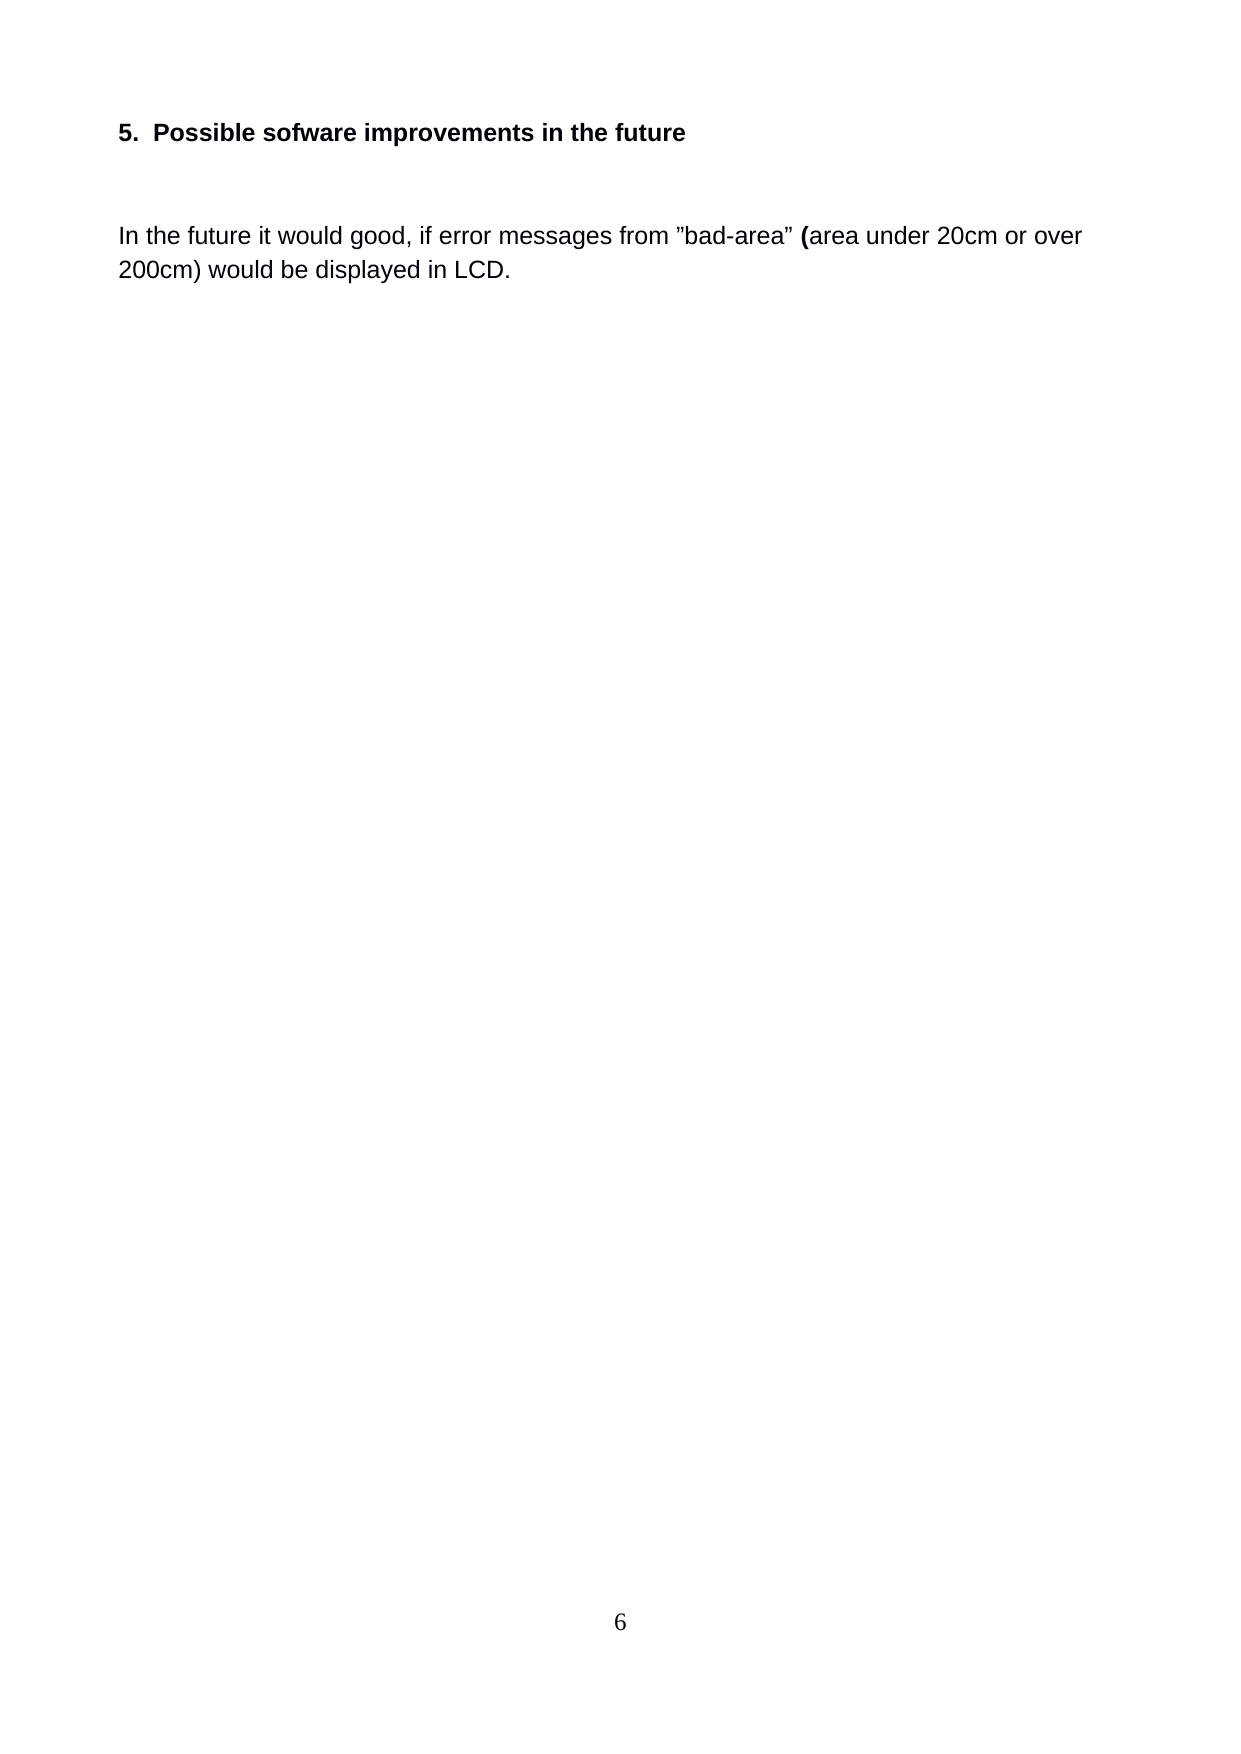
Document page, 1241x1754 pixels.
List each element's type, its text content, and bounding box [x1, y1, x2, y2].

subtitle 5. Possible sofware improvements in the future [118, 118, 1122, 147]
text In the future it would good, if error messages from ”bad-area” (area under 20cm or over 200cm) would be displayed in LCD. [118, 221, 1122, 284]
